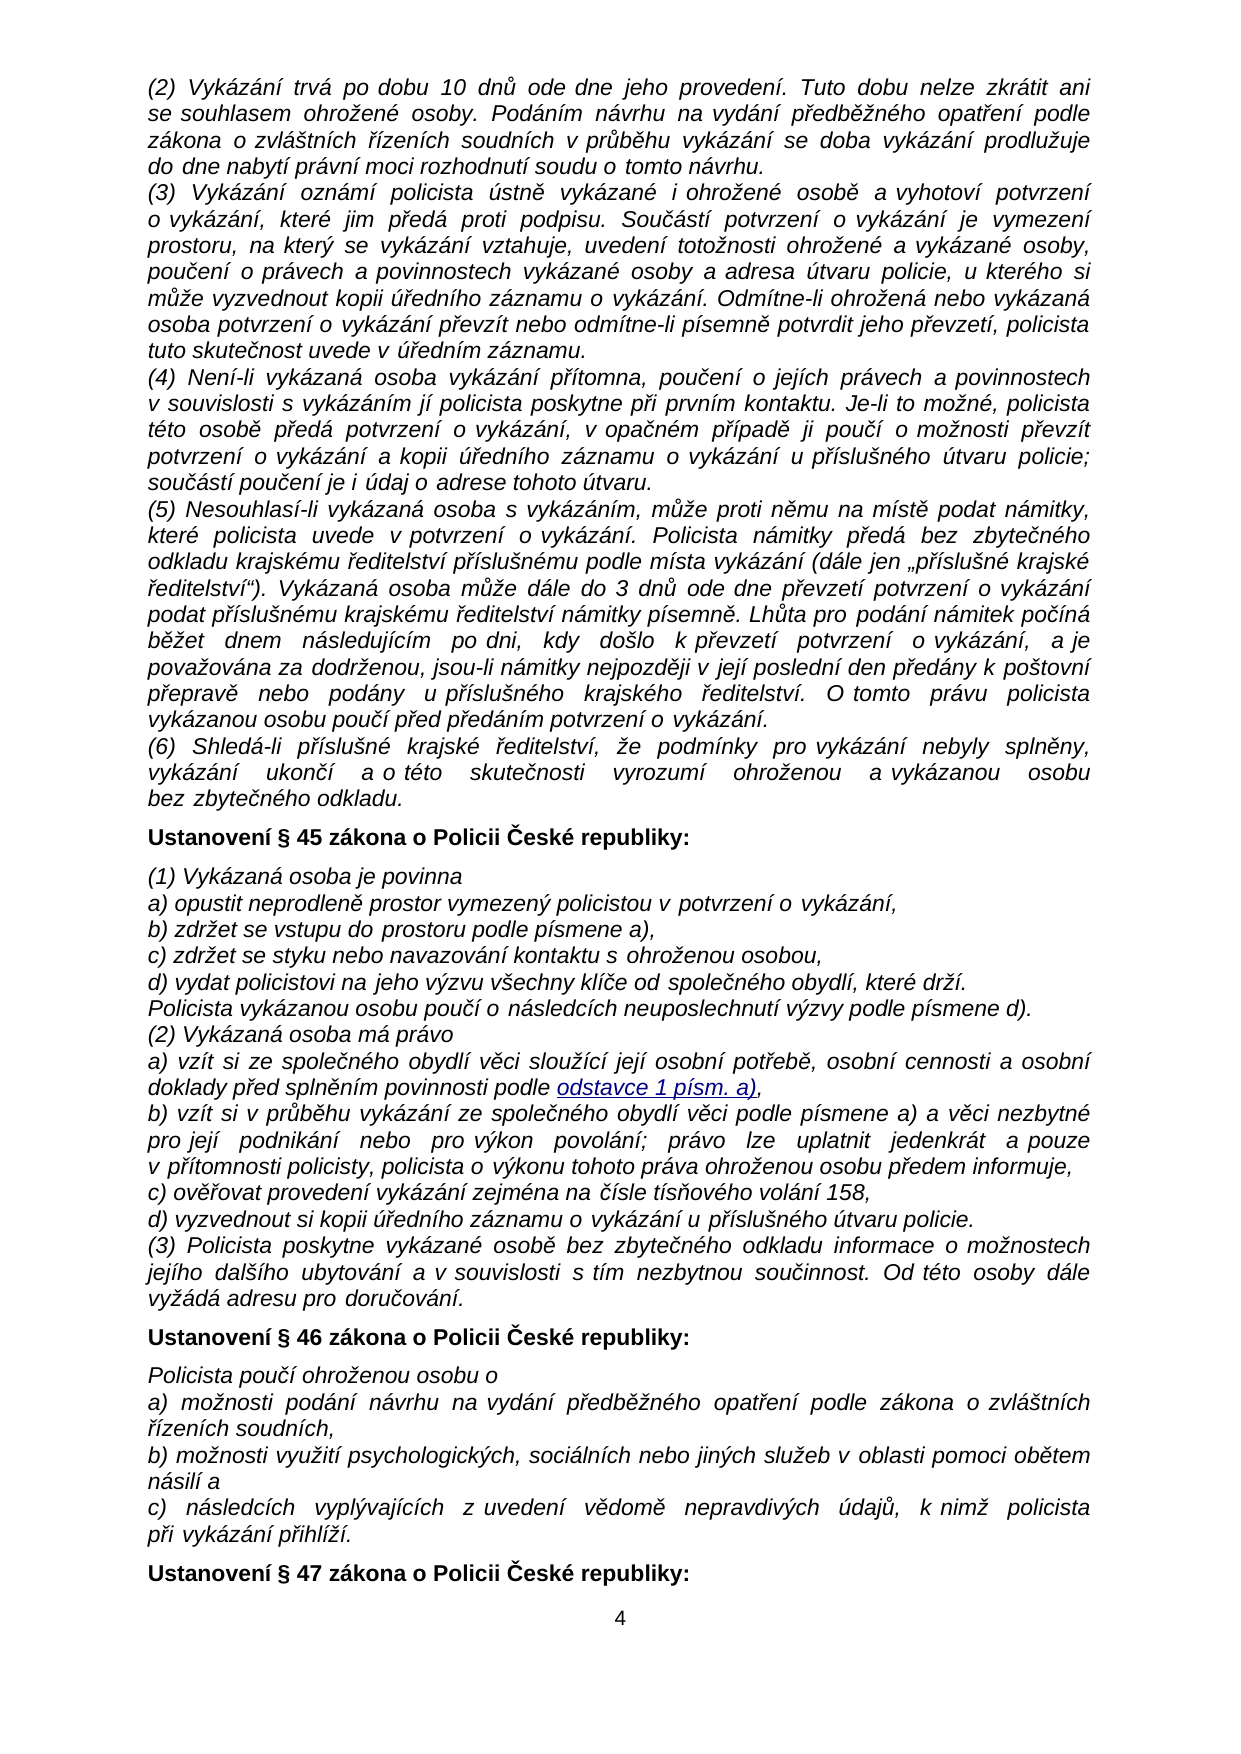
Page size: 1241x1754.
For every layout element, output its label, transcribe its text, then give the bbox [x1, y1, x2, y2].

text c) následcích vyplývajících z uvedení vědomě nepravdivých údajů, k nimž policista při vykázání přihlíží. [148, 1494, 1092, 1547]
text Ustanovení § 47 zákona o Policii České republiky: [148, 1559, 1092, 1586]
text Policista poučí ohroženou osobu o [148, 1362, 1092, 1389]
text d) vyzvednout si kopii úředního záznamu o vykázání u příslušného útvaru policie. [148, 1206, 1092, 1232]
text Ustanovení § 45 zákona o Policii České republiky: [148, 824, 1092, 851]
text b) zdržet se vstupu do prostoru podle písmene a), [148, 916, 1092, 942]
text (4) Není-li vykázaná osoba vykázání přítomna, poučení o jejích právech a povinnostech v souvislosti s vykázáním jí policista poskytne při prvním kontaktu. Je-li to možné, policista této osobě předá potvrzení o vykázání, v opačném případě ji poučí o možnosti převzít potvrzení o vykázání a kopii úředního záznamu o vykázání u příslušného útvaru policie; součástí poučení je i údaj o adrese tohoto útvaru. [148, 364, 1092, 496]
text (3) Policista poskytne vykázané osobě bez zbytečného odkladu informace o možnostech jejího dalšího ubytování a v souvislosti s tím nezbytnou součinnost. Od této osoby dále vyžádá adresu pro doručování. [148, 1232, 1092, 1311]
text (2) Vykázaná osoba má právo [148, 1021, 1092, 1048]
text c) zdržet se styku nebo navazování kontaktu s ohroženou osobou, [148, 942, 1092, 968]
text (2) Vykázání trvá po dobu 10 dnů ode dne jeho provedení. Tuto dobu nelze zkrátit ani se souhlasem ohrožené osoby. Podáním návrhu na vydání předběžného opatření podle zákona o zvláštních řízeních soudních v průběhu vykázání se doba vykázání prodlužuje do dne nabytí právní moci rozhodnutí soudu o tomto návrhu. [148, 74, 1092, 179]
text (6) Shledá-li příslušné krajské ředitelství, že podmínky pro vykázání nebyly splněny, vykázání ukončí a o této skutečnosti vyrozumí ohroženou a vykázanou osobu bez zbytečného odkladu. [148, 733, 1092, 812]
text d) vydat policistovi na jeho výzvu všechny klíče od společného obydlí, které drží. [148, 968, 1092, 995]
text b) možnosti využití psychologických, sociálních nebo jiných služeb v oblasti pomoci obětem násilí a [148, 1442, 1092, 1494]
text a) vzít si ze společného obydlí věci sloužící její osobní potřebě, osobní cennosti a osobní doklady před splněním povinnosti podle odstavce 1 písm. a), [148, 1048, 1092, 1100]
text Policista vykázanou osobu poučí o následcích neuposlechnutí výzvy podle písmene d). [148, 995, 1092, 1021]
text a) opustit neprodleně prostor vymezený policistou v potvrzení o vykázání, [148, 889, 1092, 916]
text (5) Nesouhlasí-li vykázaná osoba s vykázáním, může proti němu na místě podat námitky, které policista uvede v potvrzení o vykázání. Policista námitky předá bez zbytečného odkladu krajskému ředitelství příslušnému podle místa vykázání (dále jen „příslušné krajské ředitelství“). Vykázaná osoba může dále do 3 dnů ode dne převzetí potvrzení o vykázání podat příslušnému krajskému ředitelství námitky písemně. Lhůta pro podání námitek počíná běžet dnem následujícím po dni, kdy došlo k převzetí potvrzení o vykázání, a je považována za dodrženou, jsou-li námitky nejpozději v její poslední den předány k poštovní přepravě nebo podány u příslušného krajského ředitelství. O tomto právu policista vykázanou osobu poučí před předáním potvrzení o vykázání. [148, 496, 1092, 733]
text a) možnosti podání návrhu na vydání předběžného opatření podle zákona o zvláštních řízeních soudních, [148, 1389, 1092, 1442]
text Ustanovení § 46 zákona o Policii České republiky: [148, 1324, 1092, 1350]
text b) vzít si v průběhu vykázání ze společného obydlí věci podle písmene a) a věci nezbytné pro její podnikání nebo pro výkon povolání; právo lze uplatnit jedenkrát a pouze v přítomnosti policisty, policista o výkonu tohoto práva ohroženou osobu předem informuje, [148, 1100, 1092, 1179]
text (1) Vykázaná osoba je povinna [148, 863, 1092, 889]
text (3) Vykázání oznámí policista ústně vykázané i ohrožené osobě a vyhotoví potvrzení o vykázání, které jim předá proti podpisu. Součástí potvrzení o vykázání je vymezení prostoru, na který se vykázání vztahuje, uvedení totožnosti ohrožené a vykázané osoby, poučení o právech a povinnostech vykázané osoby a adresa útvaru policie, u kterého si může vyzvednout kopii úředního záznamu o vykázání. Odmítne-li ohrožená nebo vykázaná osoba potvrzení o vykázání převzít nebo odmítne-li písemně potvrdit jeho převzetí, policista tuto skutečnost uvede v úředním záznamu. [148, 179, 1092, 364]
text c) ověřovat provedení vykázání zejména na čísle tísňového volání 158, [148, 1179, 1092, 1206]
